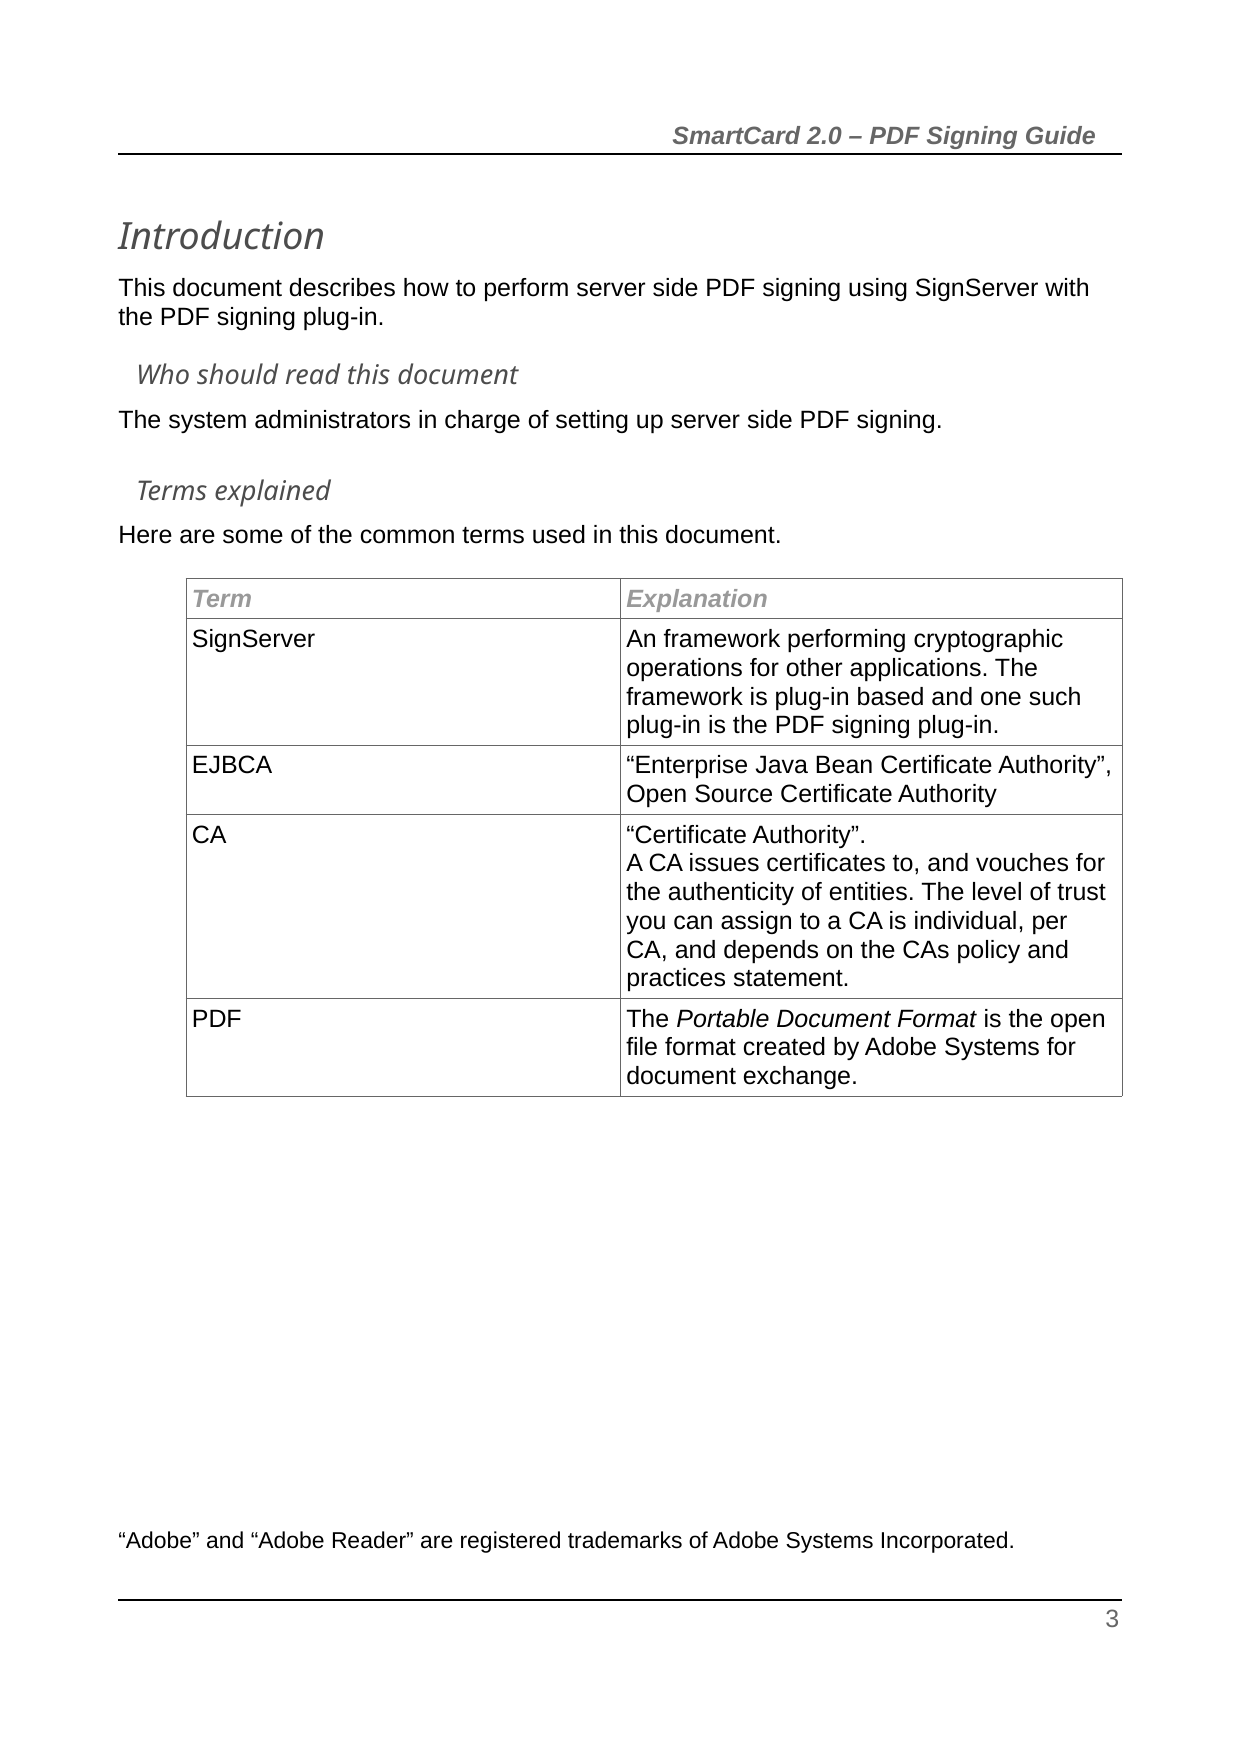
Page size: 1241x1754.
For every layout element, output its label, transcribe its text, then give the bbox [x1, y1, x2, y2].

table_cell “Enterprise Java Bean Certificate Authority”, Open Source Certificate Authority [621, 746, 1122, 814]
text “Adobe” and “Adobe Reader” are registered trademarks of Adobe Systems Incorporated. [118, 1527, 1122, 1553]
table_cell CA [187, 815, 620, 998]
table_header Explanation [621, 579, 1122, 618]
table_cell The Portable Document Format is the open file format created by Adobe Systems for document exchange. [621, 999, 1122, 1096]
table_cell EJBCA [187, 746, 620, 814]
table_header Term [187, 579, 620, 618]
text This document describes how to perform server side PDF signing using SignServer with the PDF signing plug-in. [118, 273, 1122, 330]
table_cell PDF [187, 999, 620, 1096]
text The system administrators in charge of setting up server side PDF signing. [118, 405, 1122, 433]
table_cell SignServer [187, 619, 620, 745]
subtitle Who should read this document [136, 355, 1122, 392]
text Here are some of the common terms used in this document. [118, 520, 1122, 549]
table_cell “Certificate Authority”. A CA issues certificates to, and vouches for the authenticity of entities. The level of trust you can assign to a CA is individual, per CA, and depends on the CAs policy and practices statement. [621, 815, 1122, 998]
subtitle Introduction [118, 209, 1122, 260]
subtitle Terms explained [136, 471, 1122, 508]
table_cell An framework performing cryptographic operations for other applications. The framework is plug-in based and one such plug-in is the PDF signing plug-in. [621, 619, 1122, 745]
